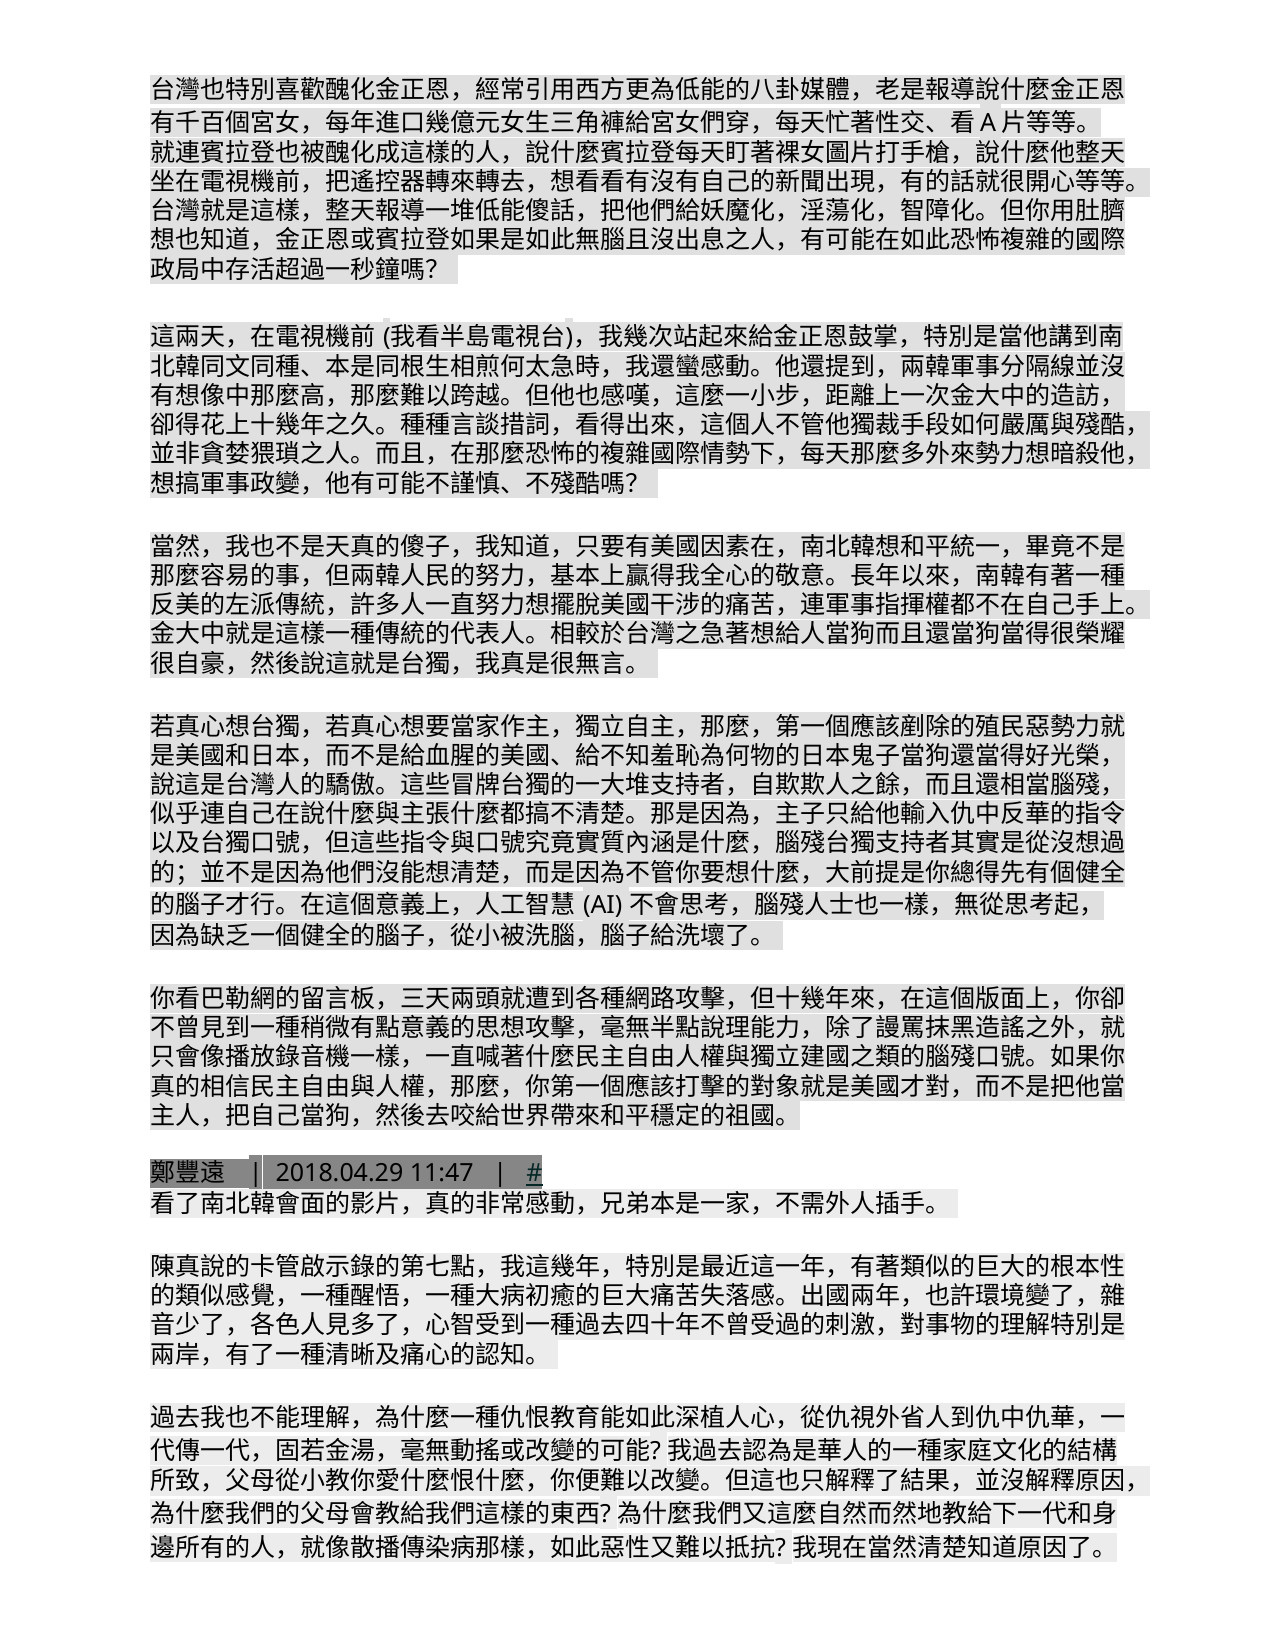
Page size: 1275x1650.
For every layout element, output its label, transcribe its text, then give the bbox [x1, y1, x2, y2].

text 金正恩很聰明，從他的言談舉止可以明顯看得出來，智商很高，而且深謀遠慮，是大格局的人，而且具有相當的抽象思考能力，這意味著他能看穿事物表面，看見未發之事，聽見弦外之音。這是我對他的初步印象；判斷得對不對，仍有待更多觀察。 西方主流媒體卻長期把金正恩給妖魔化，但是，真正的妖魔鬼怪邪門歪道卻是像希拉蕊、歐巴馬這一類無惡不作的恐怖血腥人渣。 台灣也特別喜歡醜化金正恩，經常引用西方更為低能的八卦媒體，老是報導說什麼金正恩有千百個宮女，每年進口幾億元女生三角褲給宮女們穿，每天忙著性交、看A片等等。就連賓拉登也被醜化成這樣的人，說什麼賓拉登每天盯著裸女圖片打手槍，說什麼他整天坐在電視機前，把遙控器轉來轉去，想看看有沒有自己的新聞出現，有的話就很開心等等。台灣就是這樣，整天報導一堆低能傻話，把他們給妖魔化，淫蕩化，智障化。但你用肚臍想也知道，金正恩或賓拉登如果是如此無腦且沒出息之人，有可能在如此恐怖複雜的國際政局中存活超過一秒鐘嗎？ 這兩天，在電視機前 (我看半島電視台)，我幾次站起來給金正恩鼓掌，特別是當他講到南北韓同文同種、本是同根生相煎何太急時，我還蠻感動。他還提到，兩韓軍事分隔線並沒有想像中那麼高，那麼難以跨越。但他也感嘆，這麼一小步，距離上一次金大中的造訪，卻得花上十幾年之久。種種言談措詞，看得出來，這個人不管他獨裁手段如何嚴厲與殘酷，並非貪婪猥瑣之人。而且，在那麼恐怖的複雜國際情勢下，每天那麼多外來勢力想暗殺他，想搞軍事政變，他有可能不謹慎、不殘酷嗎？ 當然，我也不是天真的傻子，我知道，只要有美國因素在，南北韓想和平統一，畢竟不是那麼容易的事，但兩韓人民的努力，基本上贏得我全心的敬意。長年以來，南韓有著一種反美的左派傳統，許多人一直努力想擺脫美國干涉的痛苦，連軍事指揮權都不在自己手上。金大中就是這樣一種傳統的代表人。相較於台灣之急著想給人當狗而且還當狗當得很榮耀很自豪，然後說這就是台獨，我真是很無言。 若真心想台獨，若真心想要當家作主，獨立自主，那麼，第一個應該剷除的殖民惡勢力就是美國和日本，而不是給血腥的美國、給不知羞恥為何物的日本鬼子當狗還當得好光榮，說這是台灣人的驕傲。這些冒牌台獨的一大堆支持者，自欺欺人之餘，而且還相當腦殘，似乎連自己在說什麼與主張什麼都搞不清楚。那是因為，主子只給他輸入仇中反華的指令以及台獨口號，但這些指令與口號究竟實質內涵是什麼，腦殘台獨支持者其實是從沒想過的；並不是因為他們沒能想清楚，而是因為不管你要想什麼，大前提是你總得先有個健全的腦子才行。在這個意義上，人工智慧 (AI) 不會思考，腦殘人士也一樣，無從思考起，因為缺乏一個健全的腦子，從小被洗腦，腦子給洗壞了。 你看巴勒網的留言板，三天兩頭就遭到各種網路攻擊，但十幾年來，在這個版面上，你卻不曾見到一種稍微有點意義的思想攻擊，毫無半點說理能力，除了謾罵抹黑造謠之外，就只會像播放錄音機一樣，一直喊著什麼民主自由人權與獨立建國之類的腦殘口號。如果你真的相信民主自由與人權，那麼，你第一個應該打擊的對象就是美國才對，而不是把他當主人，把自己當狗，然後去咬給世界帶來和平穩定的祖國。 [150, 75, 1125, 1130]
text 鄭豐遠 | 2018.04.29 11:47 | # [150, 1155, 1125, 1189]
text 看了南北韓會面的影片，真的非常感動，兄弟本是一家，不需外人插手。 陳真說的卡管啟示錄的第七點，我這幾年，特別是最近這一年，有著類似的巨大的根本性的類似感覺，一種醒悟，一種大病初癒的巨大痛苦失落感。出國兩年，也許環境變了，雜音少了，各色人見多了，心智受到一種過去四十年不曾受過的刺激，對事物的理解特別是兩岸，有了一種清晰及痛心的認知。 過去我也不能理解，為什麼一種仇恨教育能如此深植人心，從仇視外省人到仇中仇華，一代傳一代，固若金湯，毫無動搖或改變的可能? 我過去認為是華人的一種家庭文化的結構所致，父母從小教你愛什麼恨什麼，你便難以改變。但這也只解釋了結果，並沒解釋原因，為什麼我們的父母會教給我們這樣的東西? 為什麼我們又這麼自然而然地教給下一代和身邊所有的人，就像散播傳染病那樣，如此惡性又難以抵抗? 我現在當然清楚知道原因了。 我是 1976 年在台灣出生，我的這一代漸漸由藍轉綠，下一代不到三十歲的一輩，基本上全是泡在綠色的教育藥水中長大。我這一代的(所謂)本省人及下一代的全部，幾乎全部仇視鄙視中國及中國人，少有例外。這一兩代的同質性相當高，對中華文化有強烈的認同障礙，即便當中有些人肯定中國的發展和進步和作為，甚至人都到大陸發展了，但我知道他們骨子裡仍然是十分排拒的，中華文化或中國社會再好再進步，他/她永遠沒法把自己納入其中並感到與有榮焉，你要叫他/她從口中說出”我是中國人”，簡直比要他/她吃屎喝尿還難。但若叫他/她融入哪怕任何一個西方社會或日本，他/她恐怕會迅速融化，甚至高興得意得不得了，進而以之為榮。 對異國文化的嚮往，對比對同文同種的中國的排拒和憎惡，這一個心理上的巨大落差，究竟說明了什麼? 許多事息息相關，一並不只是一個一，一只是一千甚至一萬的一個整體下的一個一; 有那樣的養份才長出那樣的枝枝葉葉。我很不喜歡批評同胞，但台灣人的素質真的很差，懦弱、卑鄙、陰險、窩囊、虛偽、猥瑣、輕薄、自卑、自大、反智、善惡不分、缺乏熱情、投機取巧。我知道聽來很刺耳，但哪一個台灣人能說自己不是這樣呢? 在國外，一個華人只要從我身邊走過，有時候連話都不用說，我就能猜出他/她到底是大陸人還是台灣人，從一種眼神肢體動作就能看得出來。開口說話就更不用講了，我從過去十幾年來 (當時還在台灣) 一直有個隱隱感覺，如今更是明顯，那就是台灣人講話方式變了，現在我在各種生活場合或是演講或是網路，聽到台灣人講中文真的是有夠難受的。那種口音那種咬字，真的聽了都很想摀住耳朵，講起中文好像很心虛很丟臉很不甘願很自卑的一副窩囊模樣，連好好講話的意願都沒有，特別是男生，聽了就討厭。但講起英文日文法文德文韓文就完全是另一副嘴臉了，自信滿滿、容光煥發，咬字發音特別講究，特別是女生。 我知道我這樣一寫好像把同胞全罵光了，但我說的這一切，只是要指出這背後一切一切的根源，如果你還是個人，如果你對世界有像我的這一番理解，你就會和我一樣痛苦難受，悲從中來。 這一切痛苦根源，當然就是美日一手主導下的教育造成，什麼教育呢? 台灣人聽好了: 漢奸教育。 我知道這樣講很得罪人很不留情，但我同樣也是這樣的教育下的一個受害者，並沒有比他人更幸運或更高貴。台灣人哪，我們從小所受的一切教育就是為了把我們培養成一個漢奸，你不知道嗎? 如果一個人還有腦，如果一個人還對事非美醜有所嚮往，那他應該自己仔細想想，做做功課，看看我說的究竟只是肆意謾罵、無的放矢(搞不好有人會說我在統戰)，還是真的指出一個基本事實。 如果一個台灣人真的能清楚意識到這一點，決定改變一下思維和”整個”看待世界的方式，他才有可能在這個近乎確定的未來裡，抬頭挺胸的立足於這個世界。否則，我們終將為這個錯誤至極、如同毒瘤般的扭曲認同付出慘痛代價。 [150, 1189, 1125, 1564]
